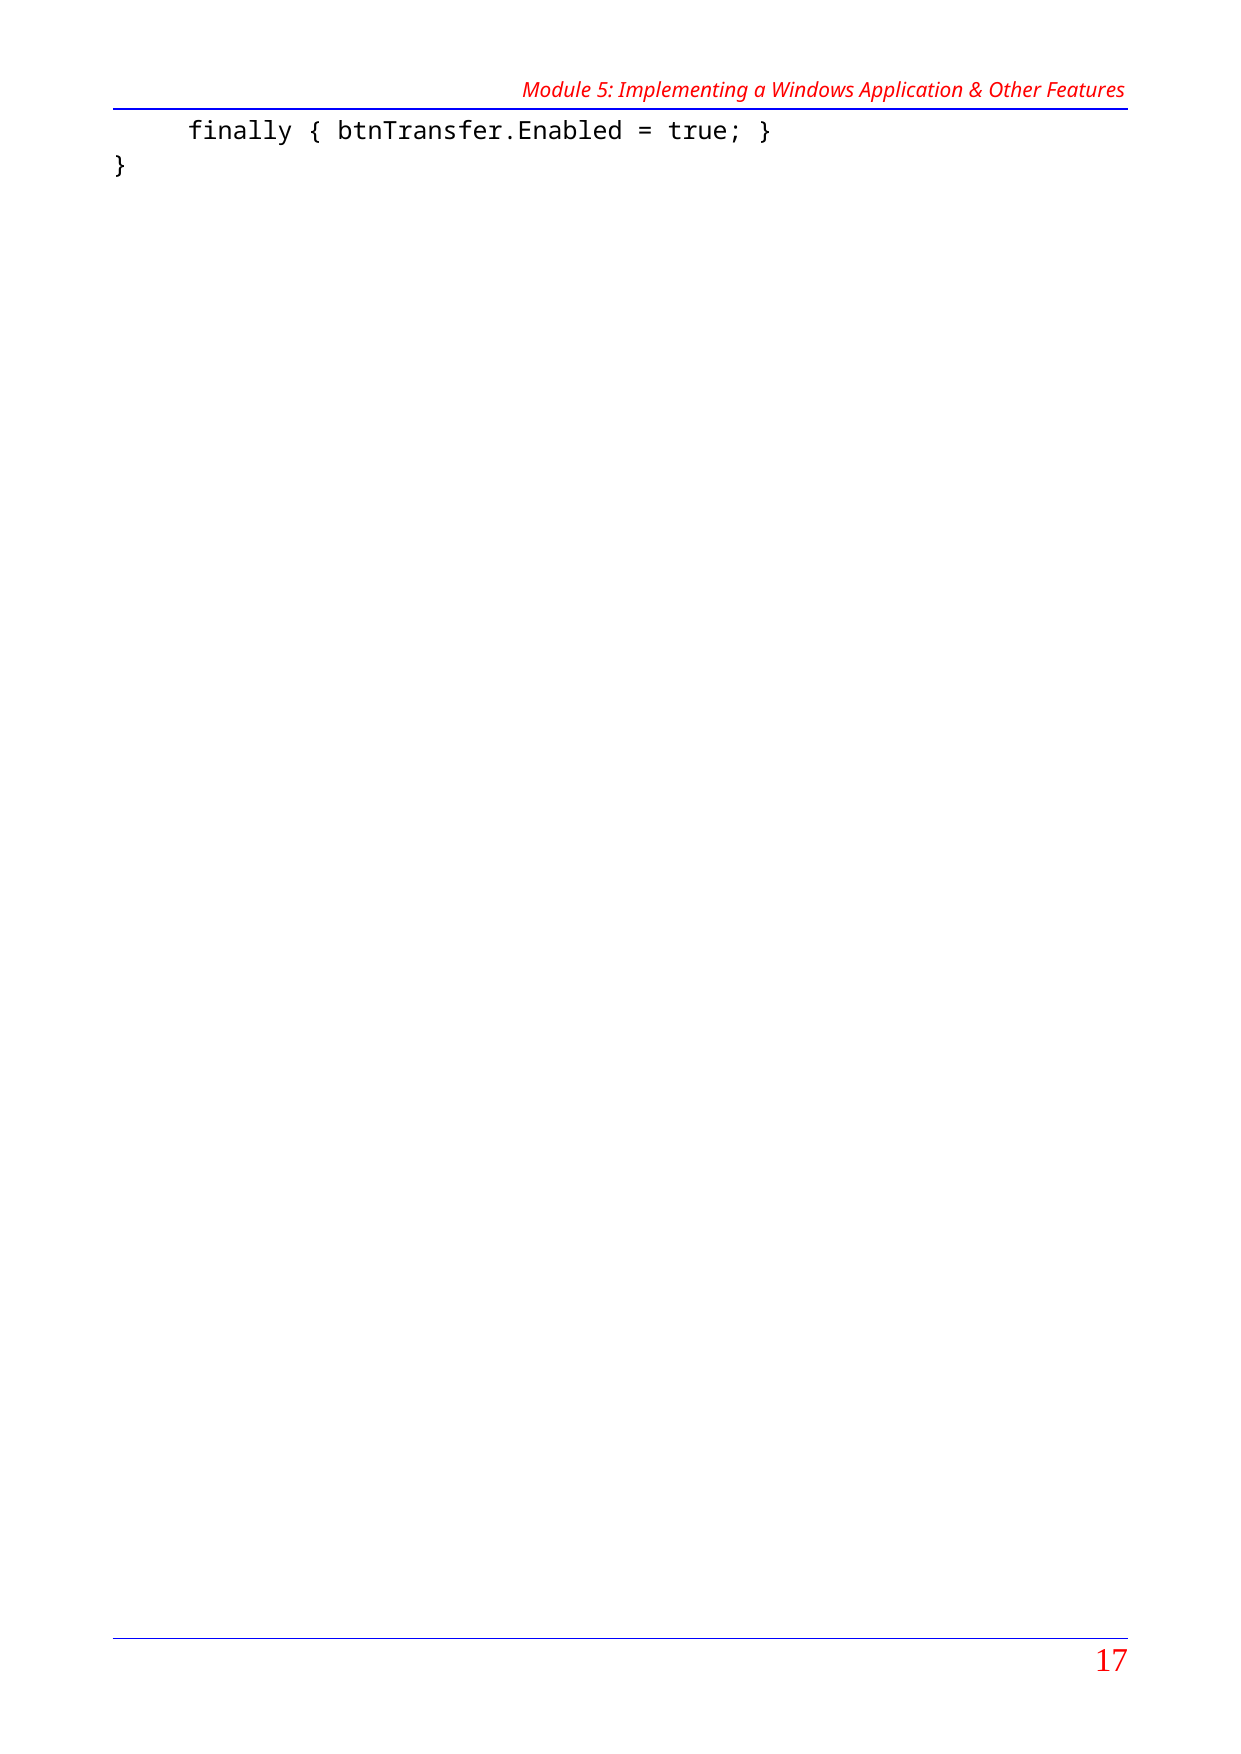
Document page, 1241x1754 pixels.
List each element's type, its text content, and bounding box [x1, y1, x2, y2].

text } [112, 147, 1128, 181]
text finally { btnTransfer.Enabled = true; } [112, 112, 1128, 147]
